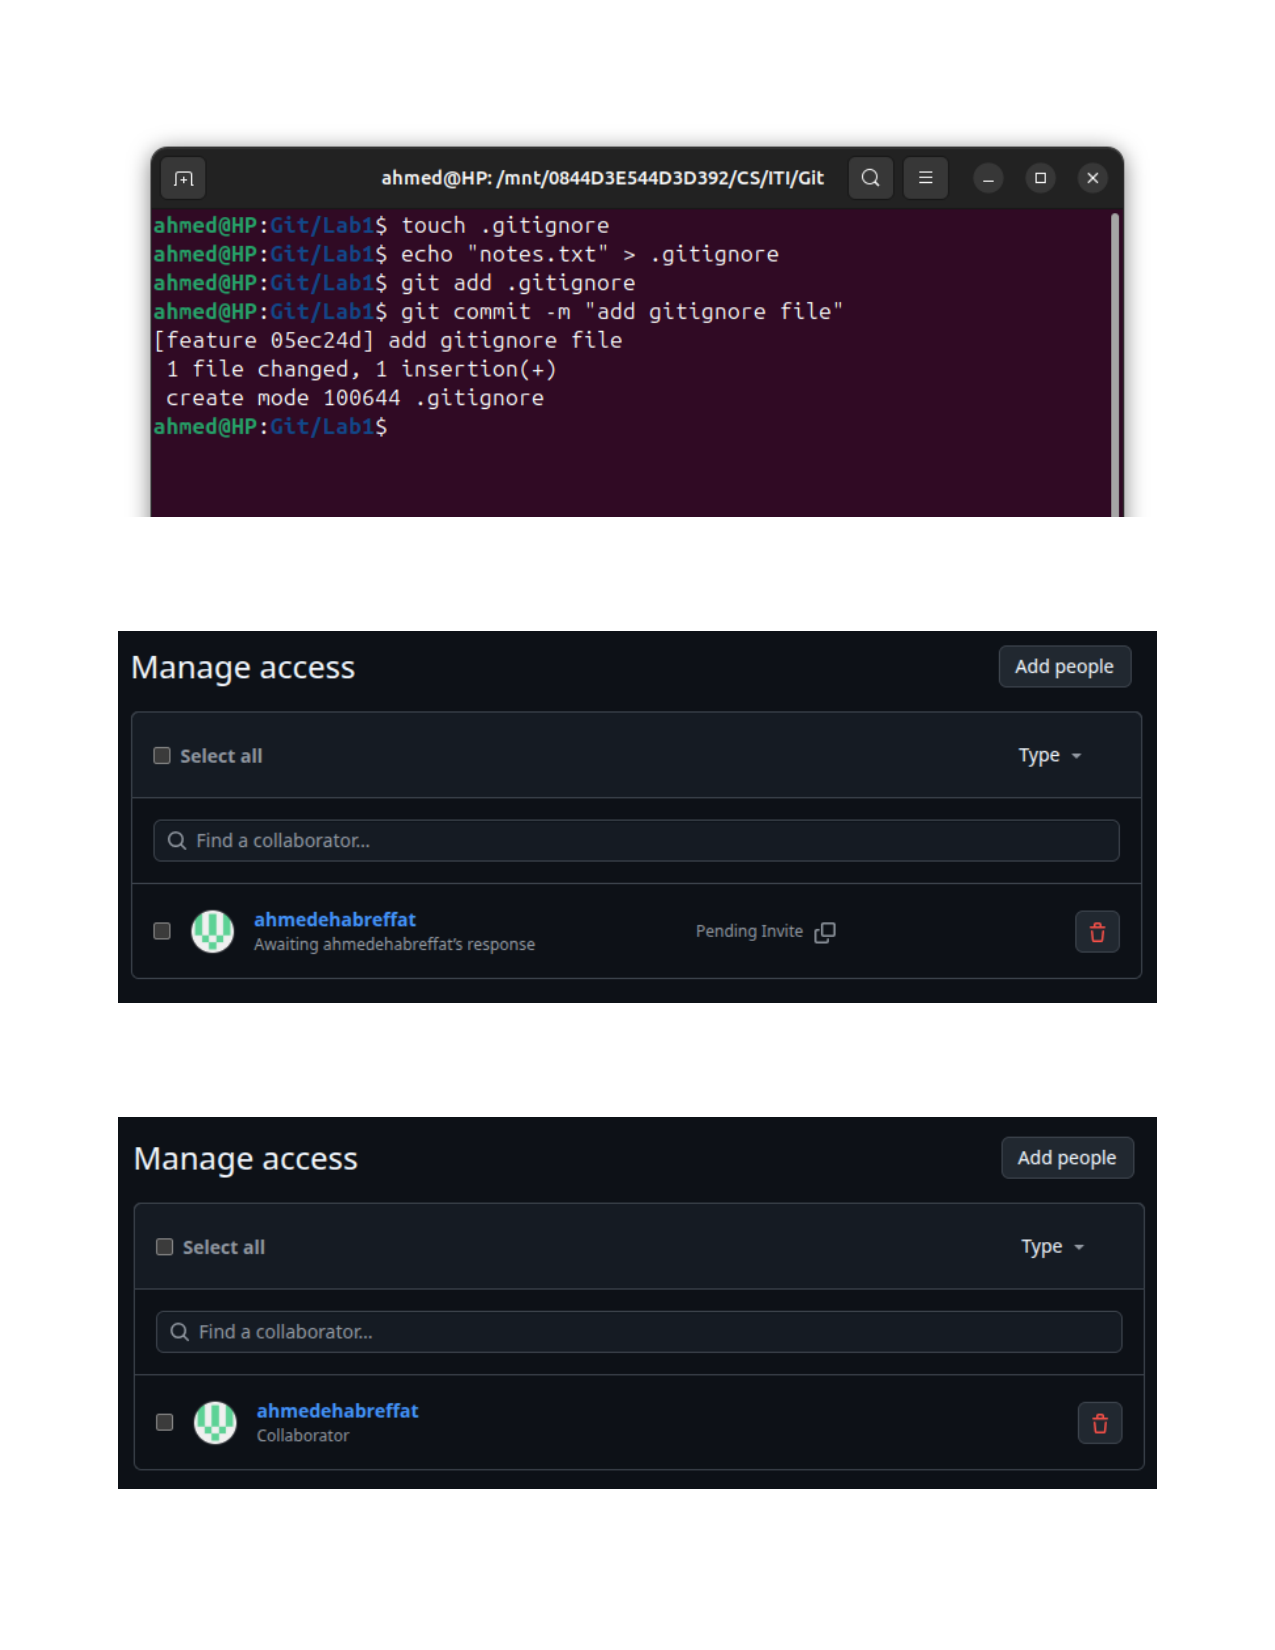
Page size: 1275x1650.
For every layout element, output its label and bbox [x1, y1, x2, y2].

picture [118, 1117, 1157, 1489]
picture [118, 631, 1157, 1003]
picture [118, 118, 1157, 517]
